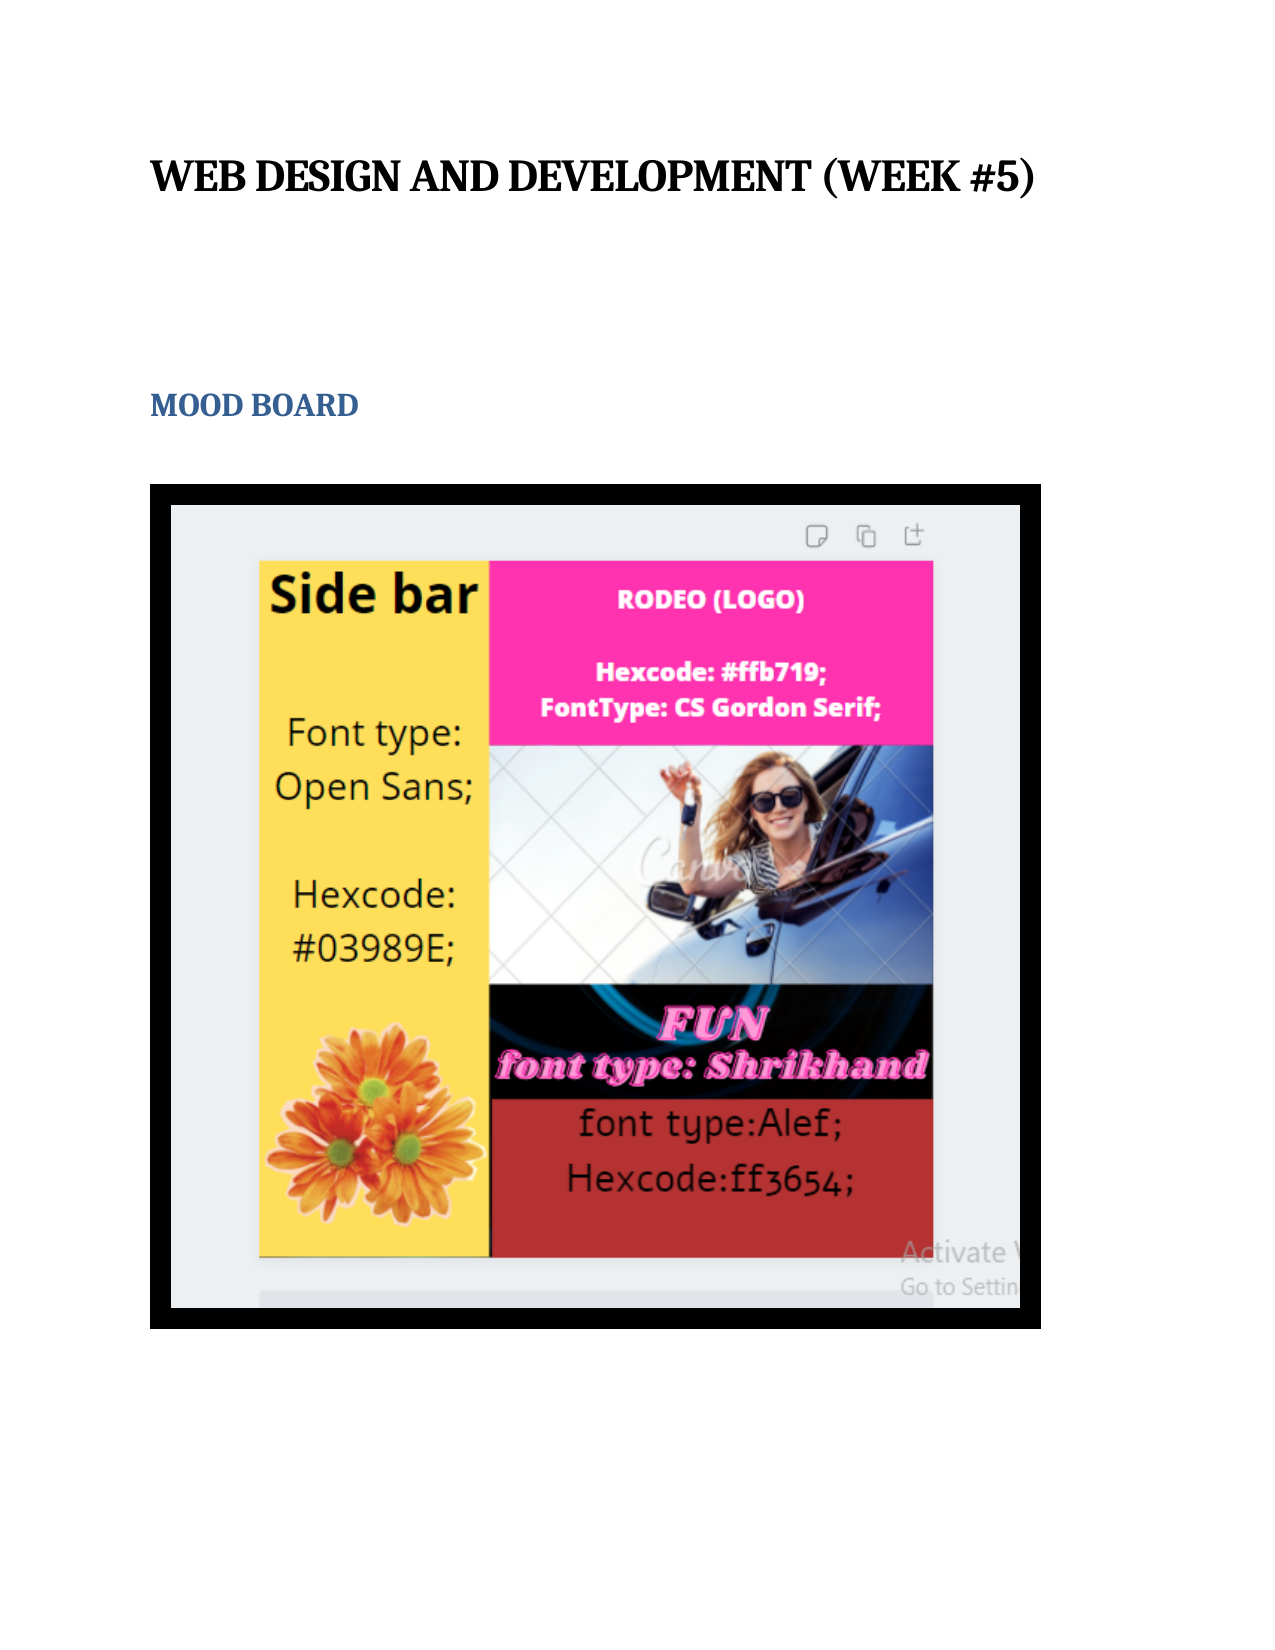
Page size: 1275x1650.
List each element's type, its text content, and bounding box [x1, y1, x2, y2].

subtitle MOOD BOARD [150, 387, 1125, 425]
title WEB DESIGN AND DEVELOPMENT (WEEK #5) [150, 150, 1125, 203]
